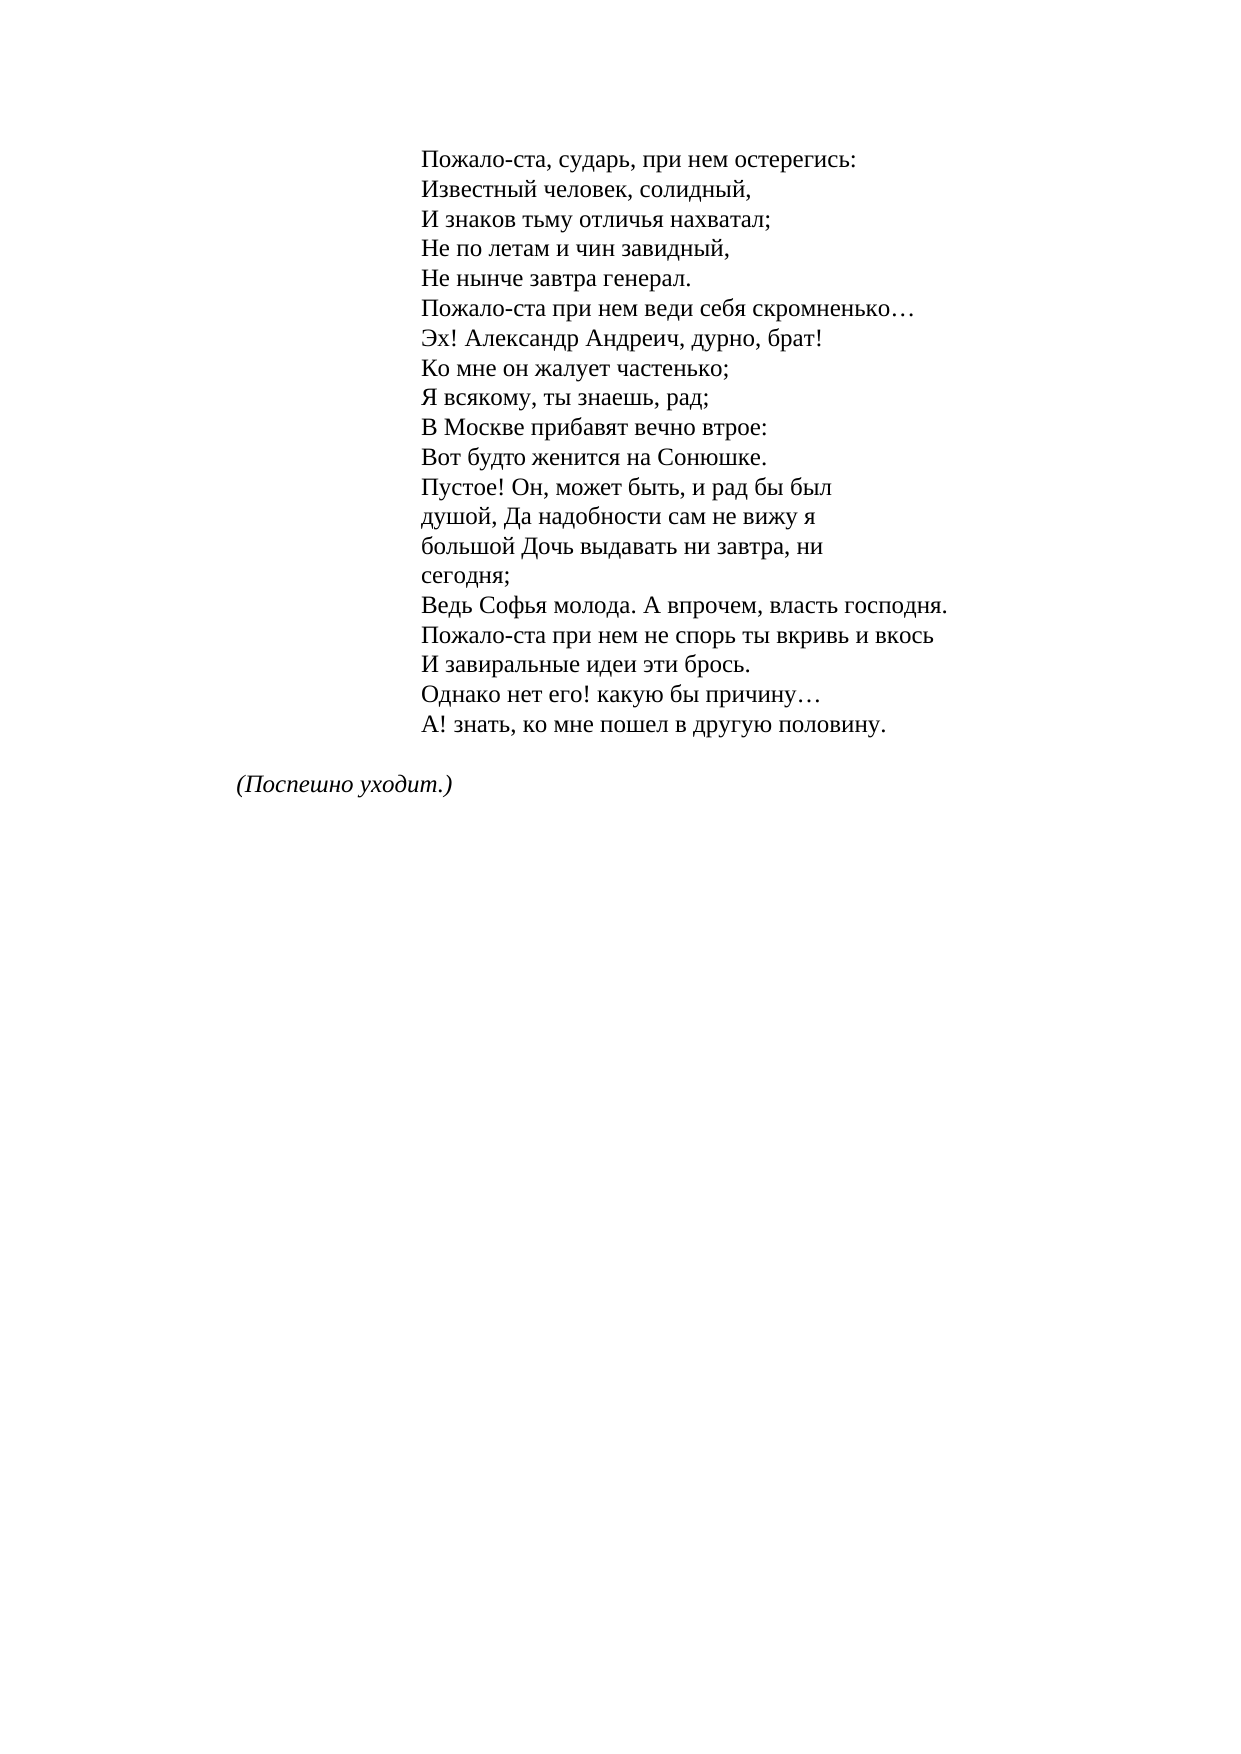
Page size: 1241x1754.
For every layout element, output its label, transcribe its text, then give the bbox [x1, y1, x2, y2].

text Ведь Софья молода. А впрочем, власть господня. Пожало-ста при нем не спорь ты вкривь и вкось И завиральные идеи эти брось. [421, 590, 949, 678]
text Пожало-ста при нем веди себя скромненько… Эх! Александр Андреич, дурно, брат! [421, 293, 945, 352]
text Не нынче завтра генерал. [421, 263, 1167, 292]
text В Москве прибавят вечно втрое: [421, 412, 1167, 441]
text Ко мне он жалует частенько; Я всякому, ты знаешь, рад; [421, 353, 732, 411]
text Однако нет его! какую бы причину… [421, 679, 1167, 708]
text Вот будто женится на Сонюшке. Пустое! Он, может быть, и рад бы был душой, Да надобности сам не вижу я большой Дочь выдавать ни завтра, ни сегодня; [421, 442, 856, 589]
text А! знать, ко мне пошел в другую половину. [421, 709, 1167, 738]
text (Поспешно уходит.) [236, 769, 1167, 798]
text Пожало-ста, сударь, при нем остерегись: Известный человек, солидный, [421, 144, 892, 203]
text И знаков тьму отличья нахватал; Не по летам и чин завидный, [421, 204, 784, 262]
